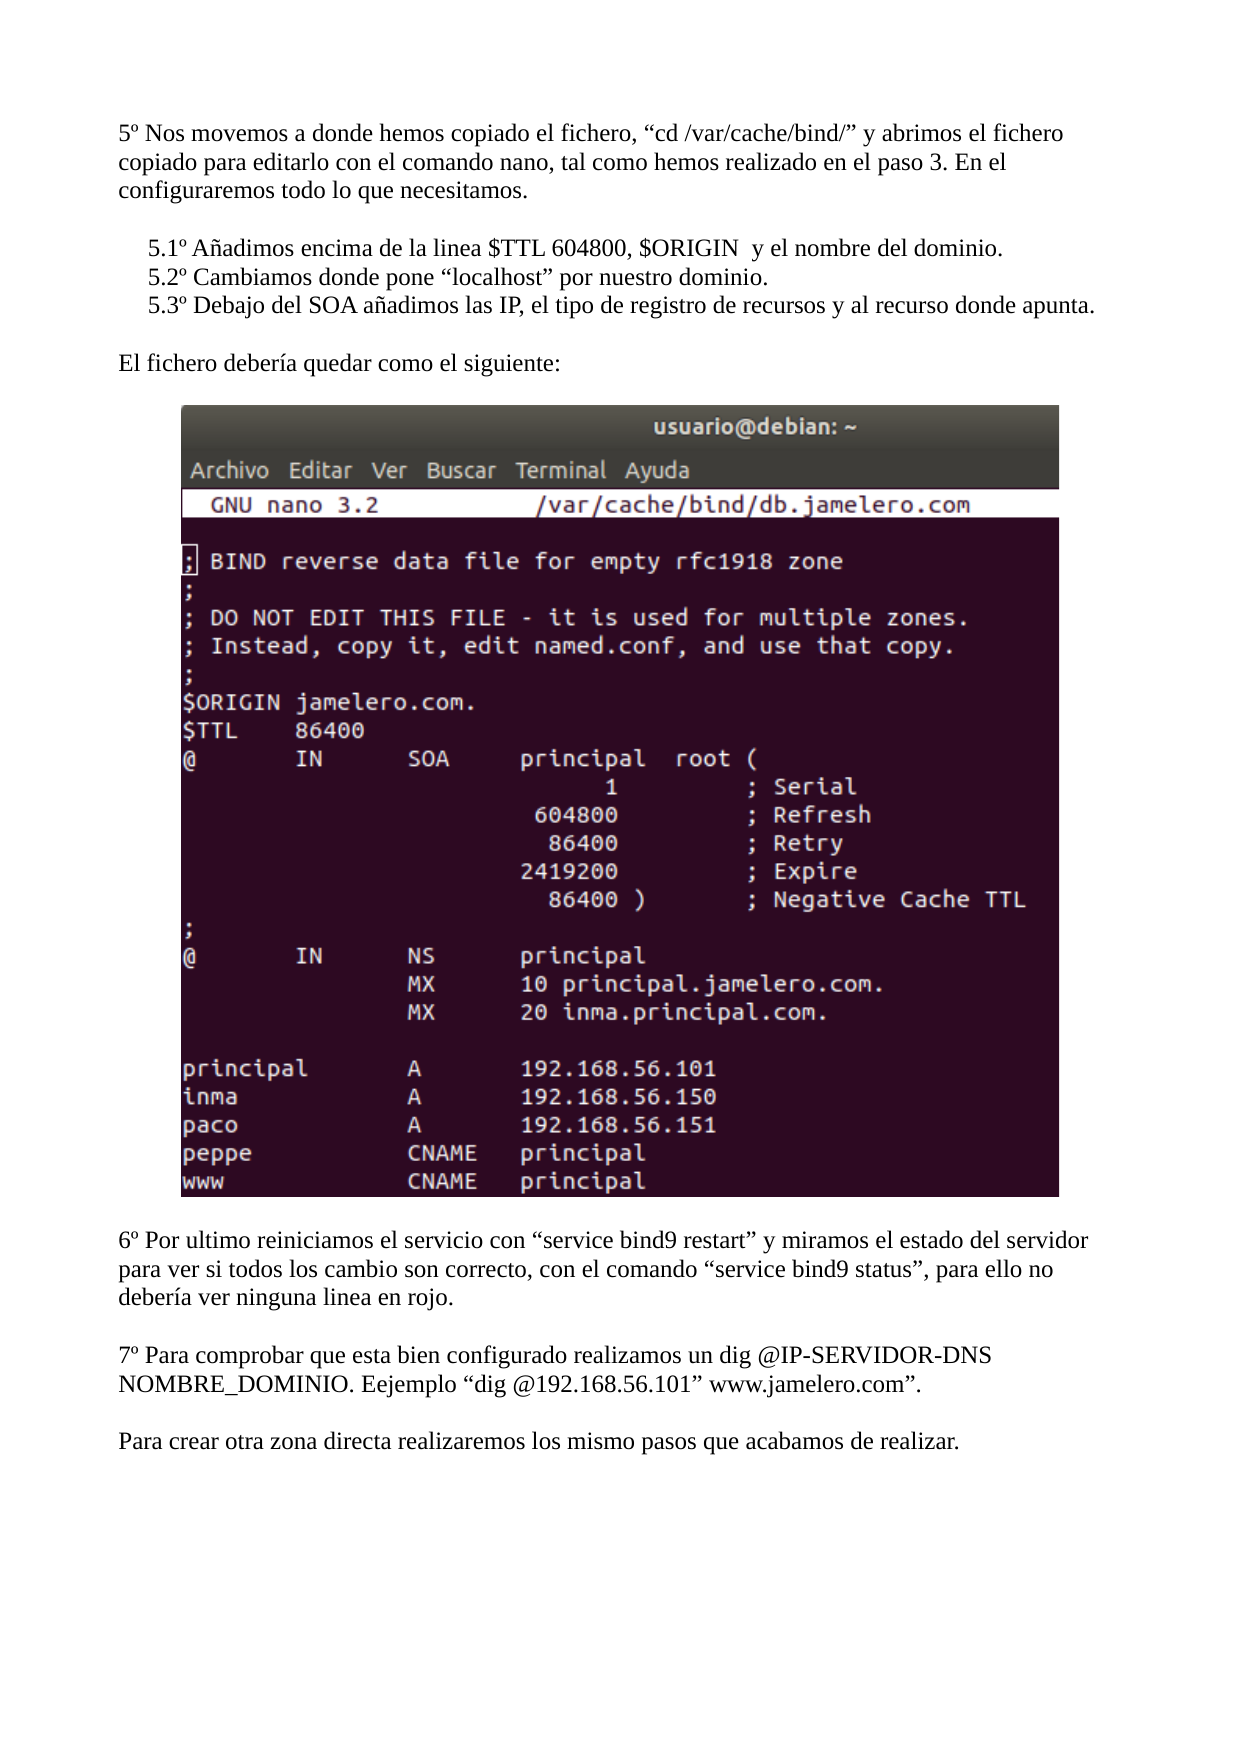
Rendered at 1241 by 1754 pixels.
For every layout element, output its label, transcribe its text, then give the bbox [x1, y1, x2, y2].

text 5.1º Añadimos encima de la linea $TTL 604800, $ORIGIN y el nombre del dominio. [148, 233, 1122, 262]
picture [181, 405, 1060, 1197]
text Para crear otra zona directa realizaremos los mismo pasos que acabamos de realizar. [118, 1426, 1122, 1455]
text NOMBRE_DOMINIO. Eejemplo “dig @192.168.56.101” www.jamelero.com”. [118, 1369, 1122, 1397]
text 5º Nos movemos a donde hemos copiado el fichero, “cd /var/cache/bind/” y abrimos el fichero copiado para editarlo con el comando nano, tal como hemos realizado en el paso 3. En el configuraremos todo lo que necesitamos. [118, 118, 1122, 204]
text 6º Por ultimo reiniciamos el servicio con “service bind9 restart” y miramos el estado del servidor para ver si todos los cambio son correcto, con el comando “service bind9 status”, para ello no debería ver ninguna linea en rojo. [118, 1225, 1122, 1311]
text 7º Para comprobar que esta bien configurado realizamos un dig @IP-SERVIDOR-DNS [118, 1340, 1122, 1369]
text 5.3º Debajo del SOA añadimos las IP, el tipo de registro de recursos y al recurso donde apunta. [148, 291, 1122, 319]
text 5.2º Cambiamos donde pone “localhost” por nuestro dominio. [148, 262, 1122, 291]
text El fichero debería quedar como el siguiente: [118, 348, 1122, 377]
